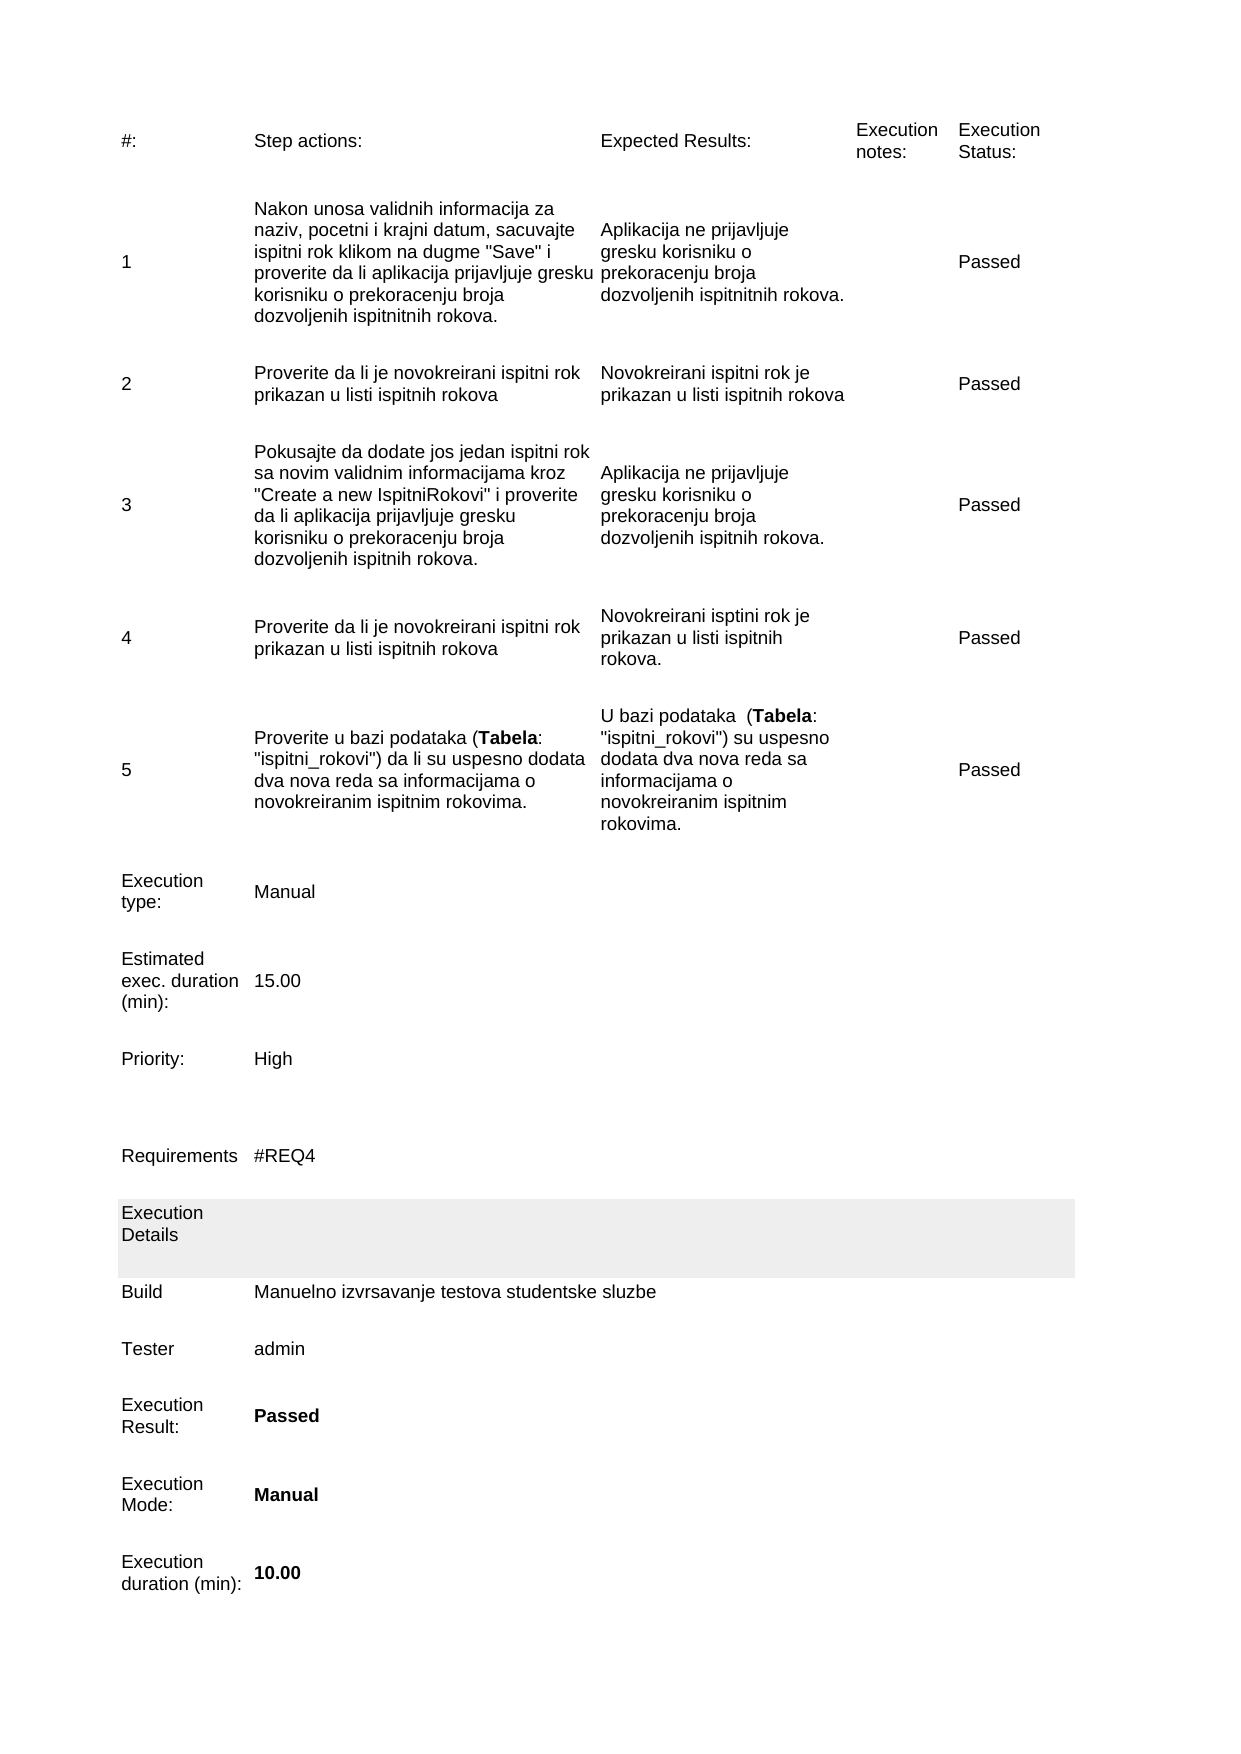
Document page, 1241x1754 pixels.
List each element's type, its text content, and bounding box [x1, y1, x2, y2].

table_cell Novokreirani isptini rok je prikazan u listi ispitnih rokova. [598, 602, 853, 702]
table_cell 5 [118, 702, 251, 867]
table_cell 2 [118, 359, 251, 437]
table_cell U bazi podataka (Tabela: "ispitni_rokovi") su uspesno dodata dva nova reda sa informacijama o novokreiranim ispitnim rokovima. [598, 702, 853, 867]
table_cell Execution notes: [853, 116, 955, 194]
table_cell 4 [118, 602, 251, 702]
table_cell Aplikacija ne prijavljuje gresku korisniku o prekoracenju broja dozvoljenih ispitnih rokova. [598, 438, 853, 602]
table_cell Tester [118, 1335, 251, 1391]
table_cell Manual [251, 1470, 1075, 1548]
table_cell [118, 59, 1075, 116]
table_cell [251, 1199, 1075, 1278]
table_cell [853, 359, 955, 437]
table_cell Manuelno izvrsavanje testova studentske sluzbe [251, 1278, 1075, 1334]
table_cell Passed [955, 438, 1058, 602]
table_cell Estimated exec. duration (min): [118, 945, 251, 1045]
table_cell High [251, 1045, 1075, 1102]
table_cell [118, 1102, 1075, 1142]
table_cell Nakon unosa validnih informacija za naziv, pocetni i krajni datum, sacuvajte ispitni rok klikom na dugme "Save" i proverite da li aplikacija prijavljuje gresku korisniku o prekoracenju broja dozvoljenih ispitnitnih rokova. [251, 194, 597, 359]
table_cell #REQ4 [251, 1142, 1075, 1199]
table_cell Passed [955, 359, 1058, 437]
table_cell Execution duration (min): [118, 1548, 251, 1627]
table_cell [1059, 702, 1075, 867]
table_cell Pokusajte da dodate jos jedan ispitni rok sa novim validnim informacijama kroz "Create a new IspitniRokovi" i proverite da li aplikacija prijavljuje gresku korisniku o prekoracenju broja dozvoljenih ispitnih rokova. [251, 438, 597, 602]
table_cell Step actions: [251, 116, 597, 194]
table_cell Execution Result: [118, 1391, 251, 1470]
table_cell #: [118, 116, 251, 194]
table_cell [853, 702, 955, 867]
table_cell [1059, 194, 1075, 359]
table_cell 10.00 [251, 1548, 1075, 1627]
table_cell Expected Results: [598, 116, 853, 194]
table_cell Proverite u bazi podataka (Tabela: "ispitni_rokovi") da li su uspesno dodata dva nova reda sa informacijama o novokreiranim ispitnim rokovima. [251, 702, 597, 867]
table_cell Execution Status: [955, 116, 1058, 194]
table_cell Execution Details [118, 1199, 251, 1278]
table_cell [1059, 116, 1075, 194]
table_cell Passed [955, 702, 1058, 867]
table_cell admin [251, 1335, 1075, 1391]
table_cell Proverite da li je novokreirani ispitni rok prikazan u listi ispitnih rokova [251, 602, 597, 702]
table_cell [1059, 438, 1075, 602]
table_cell Proverite da li je novokreirani ispitni rok prikazan u listi ispitnih rokova [251, 359, 597, 437]
table_cell 1 [118, 194, 251, 359]
table_cell Passed [251, 1391, 1075, 1470]
table_cell [853, 194, 955, 359]
table_cell Requirements [118, 1142, 251, 1199]
table_cell Passed [955, 194, 1058, 359]
table_cell [1059, 359, 1075, 437]
table_cell Manual [251, 867, 1075, 945]
table_cell Aplikacija ne prijavljuje gresku korisniku o prekoracenju broja dozvoljenih ispitnitnih rokova. [598, 194, 853, 359]
table_cell Execution Mode: [118, 1470, 251, 1548]
table_cell 3 [118, 438, 251, 602]
table_cell [1059, 602, 1075, 702]
table_cell Priority: [118, 1045, 251, 1102]
table_cell Execution type: [118, 867, 251, 945]
table_cell 15.00 [251, 945, 1075, 1045]
table_cell [853, 438, 955, 602]
table_cell Passed [955, 602, 1058, 702]
table_cell Build [118, 1278, 251, 1334]
table_cell [853, 602, 955, 702]
table_cell Novokreirani ispitni rok je prikazan u listi ispitnih rokova [598, 359, 853, 437]
